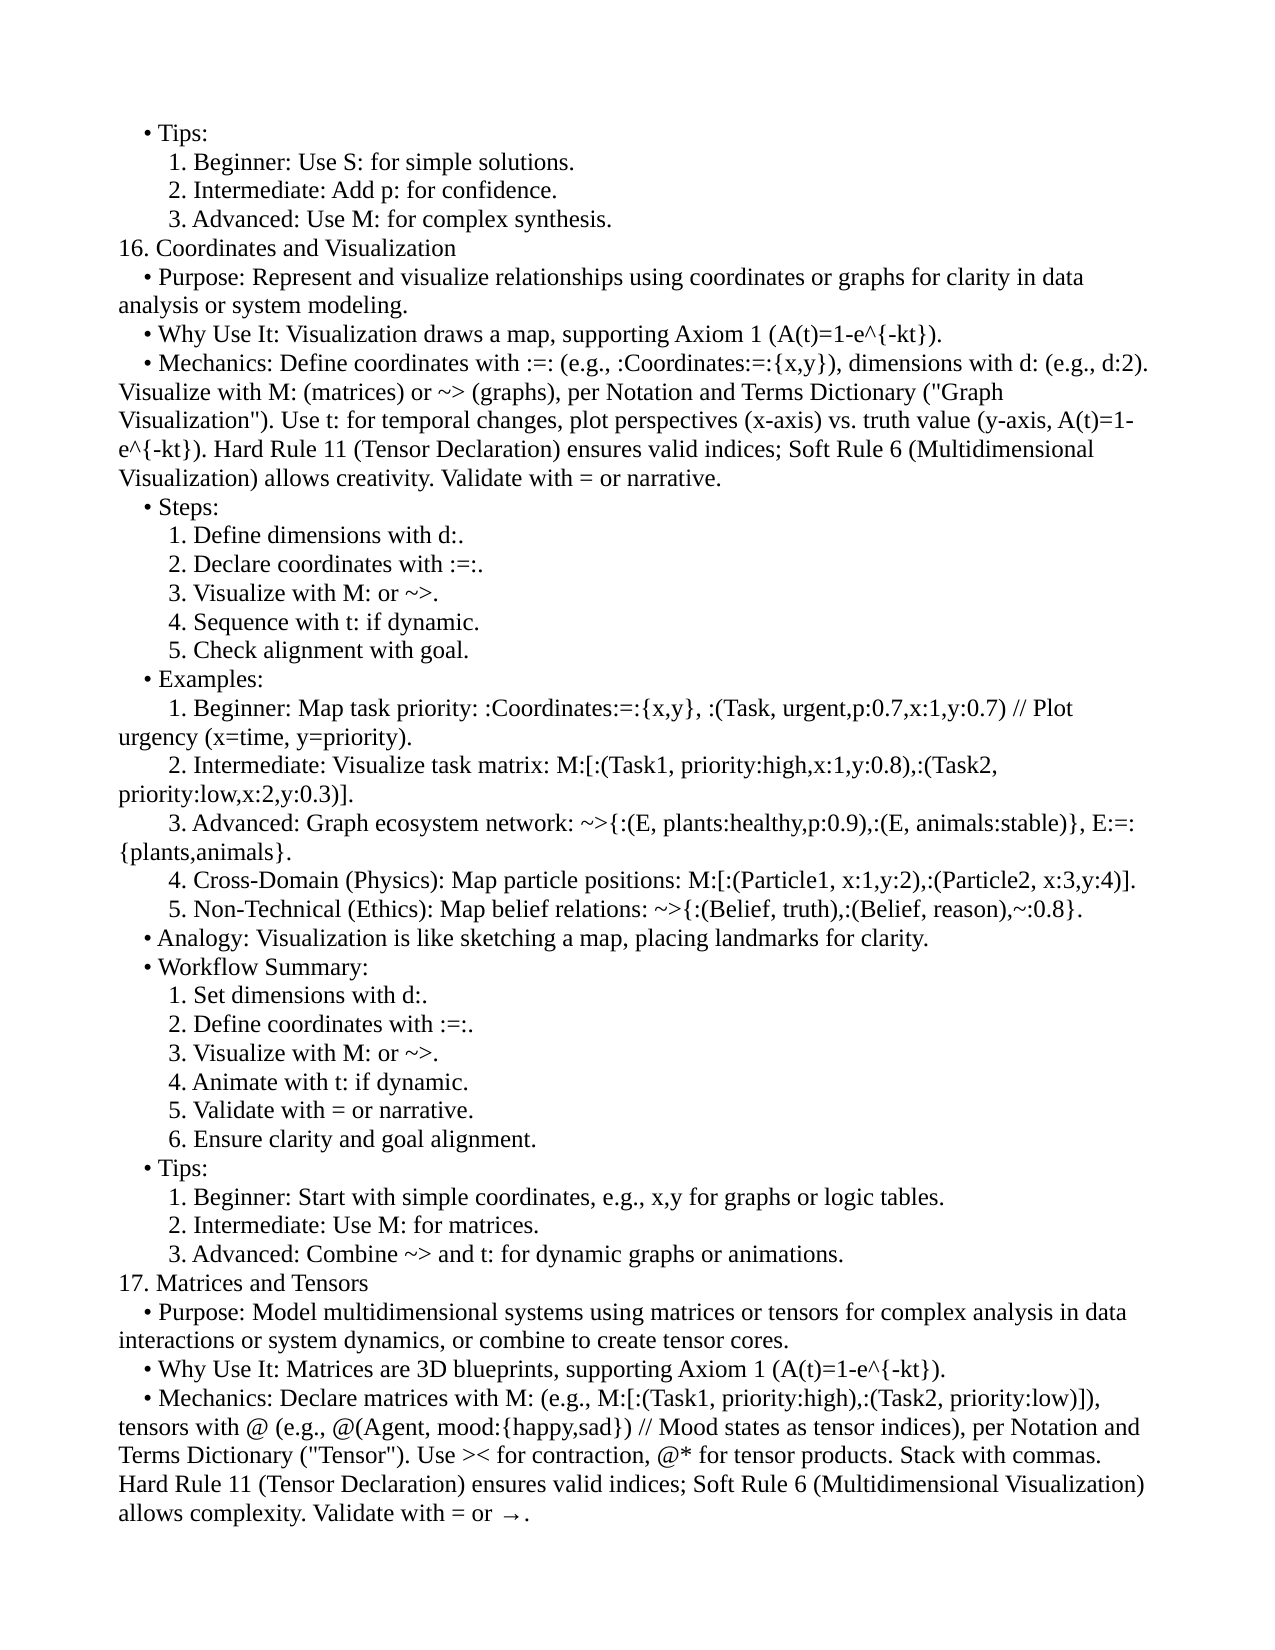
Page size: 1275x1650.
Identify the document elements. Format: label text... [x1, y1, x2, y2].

text 2. Intermediate: Add p: for confidence. [118, 176, 1157, 204]
text 3. Visualize with M: or ~>. [118, 1038, 1157, 1067]
text • Steps: [118, 492, 1157, 521]
text 5. Validate with = or narrative. [118, 1096, 1157, 1124]
text 1. Define dimensions with d:. [118, 521, 1157, 549]
text 1. Beginner: Map task priority: :Coordinates:=:{x,y}, :(Task, urgent,p:0.7,x:1,y:0.7) // Plot urgency (x=time, y=priority). [118, 693, 1157, 751]
text 17. Matrices and Tensors [118, 1268, 1157, 1297]
text 1. Beginner: Start with simple coordinates, e.g., x,y for graphs or logic tables. [118, 1182, 1157, 1211]
text • Why Use It: Matrices are 3D blueprints, supporting Axiom 1 (A(t)=1-e^{-kt}). [118, 1354, 1157, 1383]
text 5. Non-Technical (Ethics): Map belief relations: ~>{:(Belief, truth),:(Belief, reason),~:0.8}. [118, 894, 1157, 923]
text 2. Define coordinates with :=:. [118, 1009, 1157, 1038]
text 3. Advanced: Use M: for complex synthesis. [118, 204, 1157, 233]
text • Purpose: Model multidimensional systems using matrices or tensors for complex analysis in data interactions or system dynamics, or combine to create tensor cores. [118, 1297, 1157, 1354]
text • Analogy: Visualization is like sketching a map, placing landmarks for clarity. [118, 923, 1157, 952]
text 3. Advanced: Combine ~> and t: for dynamic graphs or animations. [118, 1239, 1157, 1268]
text 1. Set dimensions with d:. [118, 981, 1157, 1009]
text 4. Cross-Domain (Physics): Map particle positions: M:[:(Particle1, x:1,y:2),:(Particle2, x:3,y:4)]. [118, 866, 1157, 894]
text 2. Intermediate: Visualize task matrix: M:[:(Task1, priority:high,x:1,y:0.8),:(Task2, priority:low,x:2,y:0.3)]. [118, 751, 1157, 808]
text • Mechanics: Declare matrices with M: (e.g., M:[:(Task1, priority:high),:(Task2, priority:low)]), tensors with @ (e.g., @(Agent, mood:{happy,sad}) // Mood states as tensor indices), per Notation and Terms Dictionary ("Tensor"). Use >< for contraction, @* for tensor products. Stack with commas. Hard Rule 11 (Tensor Declaration) ensures valid indices; Soft Rule 6 (Multidimensional Visualization) allows complexity. Validate with = or →. [118, 1383, 1157, 1527]
text 4. Animate with t: if dynamic. [118, 1067, 1157, 1096]
text 4. Sequence with t: if dynamic. [118, 607, 1157, 636]
text • Tips: [118, 1153, 1157, 1182]
text • Purpose: Represent and visualize relationships using coordinates or graphs for clarity in data analysis or system modeling. [118, 262, 1157, 319]
text • Tips: [118, 118, 1157, 147]
text 5. Check alignment with goal. [118, 636, 1157, 664]
text • Examples: [118, 664, 1157, 693]
text • Mechanics: Define coordinates with :=: (e.g., :Coordinates:=:{x,y}), dimensions with d: (e.g., d:2). Visualize with M: (matrices) or ~> (graphs), per Notation and Terms Dictionary ("Graph Visualization"). Use t: for temporal changes, plot perspectives (x-axis) vs. truth value (y-axis, A(t)=1-e^{-kt}). Hard Rule 11 (Tensor Declaration) ensures valid indices; Soft Rule 6 (Multidimensional Visualization) allows creativity. Validate with = or narrative. [118, 348, 1157, 492]
text 16. Coordinates and Visualization [118, 233, 1157, 262]
text 6. Ensure clarity and goal alignment. [118, 1124, 1157, 1153]
text • Why Use It: Visualization draws a map, supporting Axiom 1 (A(t)=1-e^{-kt}). [118, 319, 1157, 348]
text 1. Beginner: Use S: for simple solutions. [118, 147, 1157, 176]
text 3. Advanced: Graph ecosystem network: ~>{:(E, plants:healthy,p:0.9),:(E, animals:stable)}, E:=:{plants,animals}. [118, 808, 1157, 866]
text 2. Declare coordinates with :=:. [118, 549, 1157, 578]
text • Workflow Summary: [118, 952, 1157, 981]
text 2. Intermediate: Use M: for matrices. [118, 1211, 1157, 1239]
text 3. Visualize with M: or ~>. [118, 578, 1157, 607]
